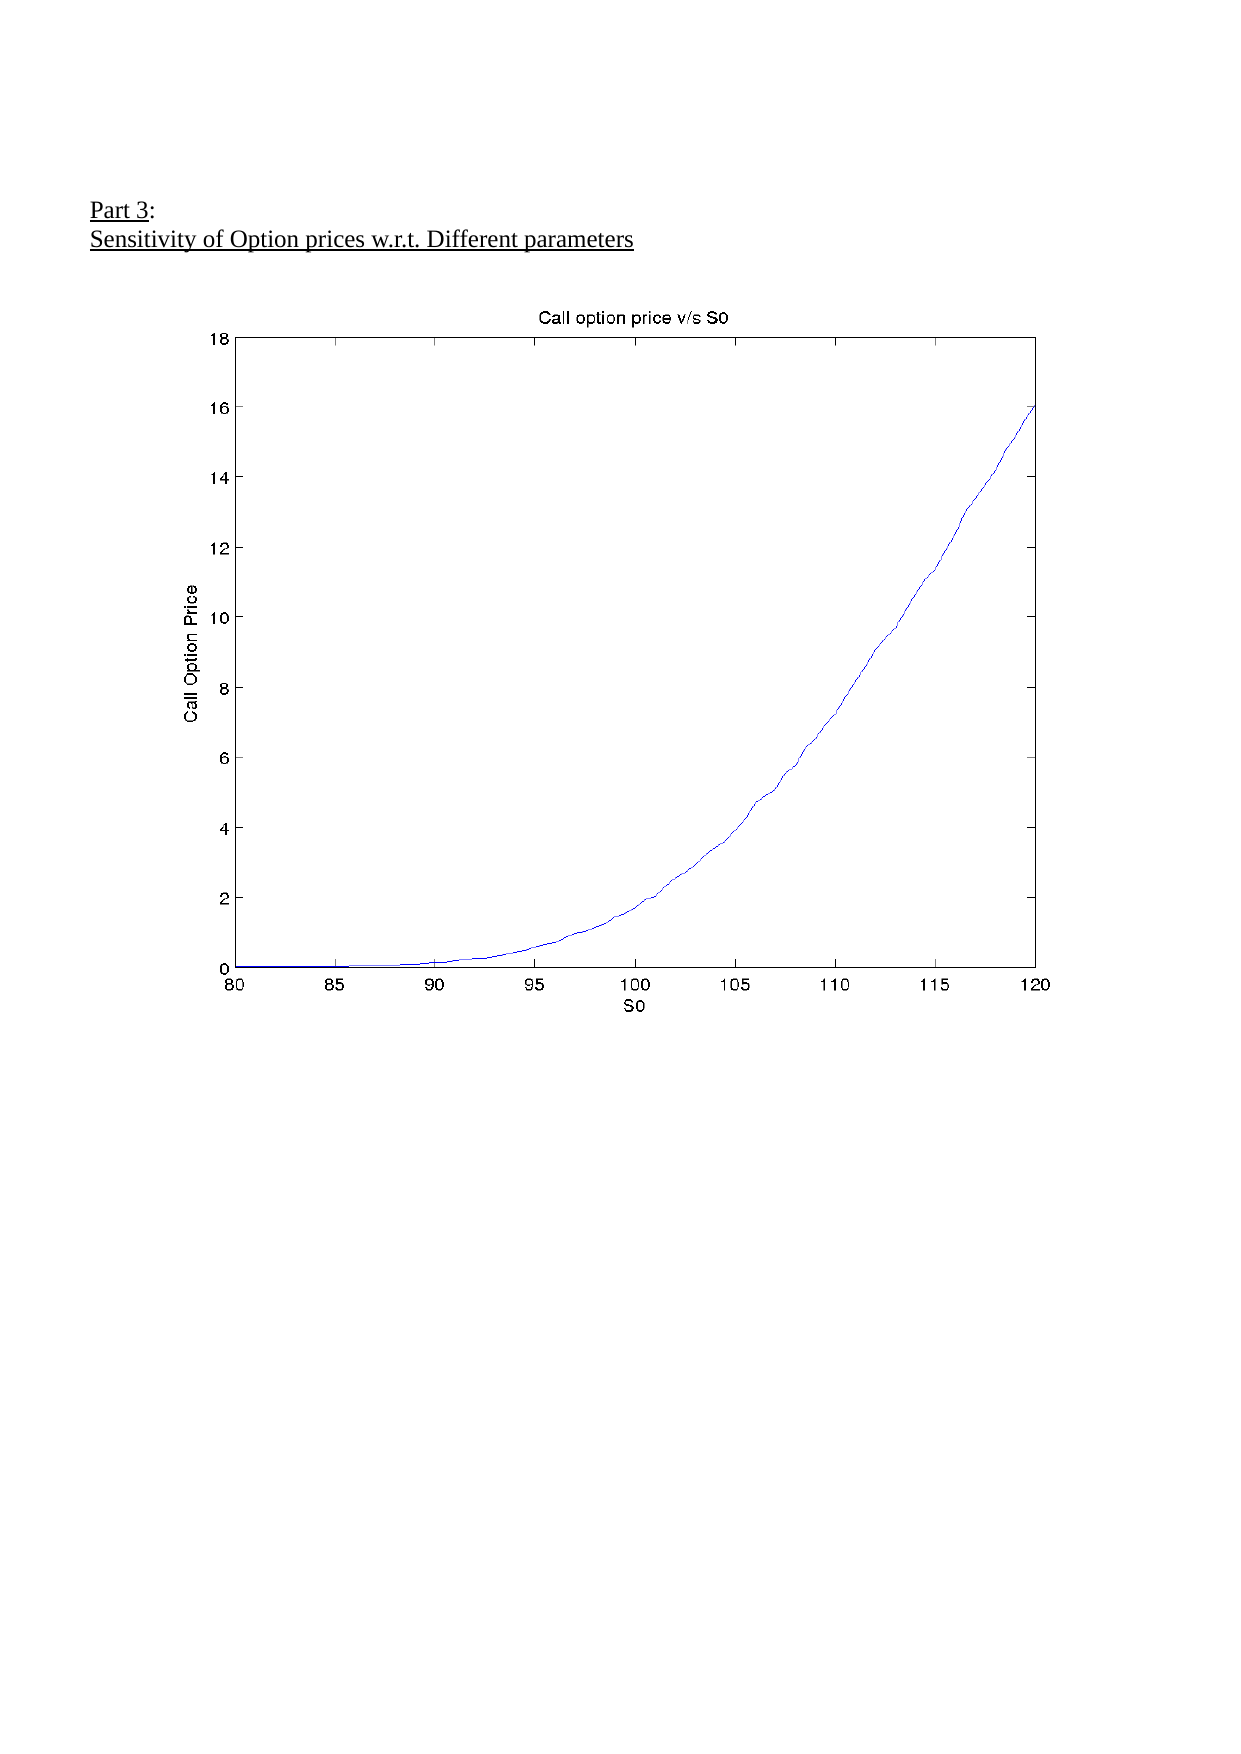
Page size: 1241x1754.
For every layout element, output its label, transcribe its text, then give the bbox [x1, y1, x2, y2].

text Sensitivity of Option prices w.r.t. Different parameters [89, 224, 1151, 253]
picture [100, 278, 1133, 1052]
text Part 3: [89, 195, 1151, 224]
